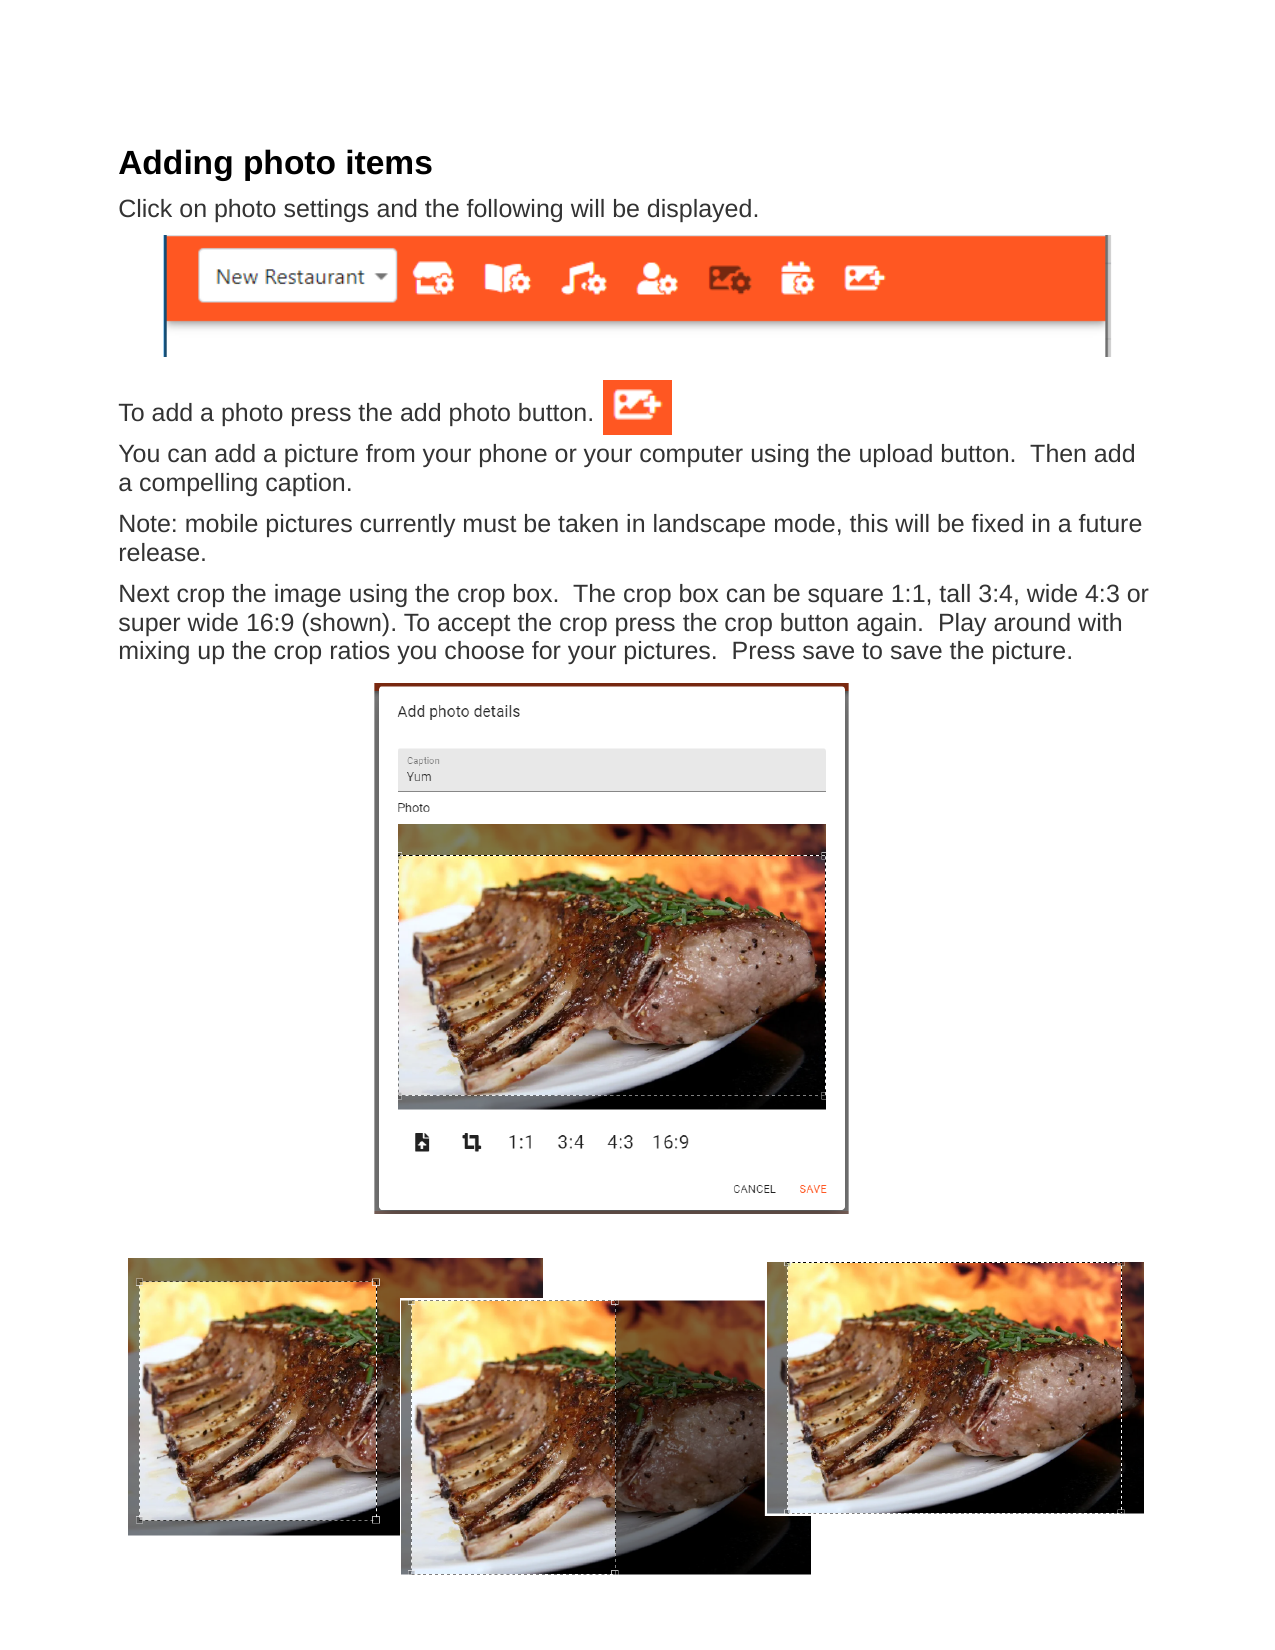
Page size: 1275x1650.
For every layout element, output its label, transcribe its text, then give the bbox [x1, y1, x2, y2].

picture [603, 380, 672, 435]
text Next crop the image using the crop box. The crop box can be square 1:1, tall 3:4, wide 4:3 or super wide 16:9 (shown). To accept the crop press the crop button again. Play around with mixing up the crop ratios you choose for your pictures. Press save to save the picture. [118, 579, 1157, 665]
picture [163, 235, 1112, 357]
text Click on photo settings and the following will be displayed. [118, 194, 1157, 223]
text [672, 398, 1157, 426]
text To add a photo press the add photo button. [118, 398, 603, 426]
picture [374, 683, 849, 1214]
picture [127, 1257, 1148, 1577]
text You can add a picture from your phone or your computer using the upload button. Then add a compelling caption. [118, 439, 1157, 496]
text Note: mobile pictures currently must be taken in landscape mode, this will be fixed in a future release. [118, 509, 1157, 566]
subtitle Adding photo items [118, 143, 1157, 182]
